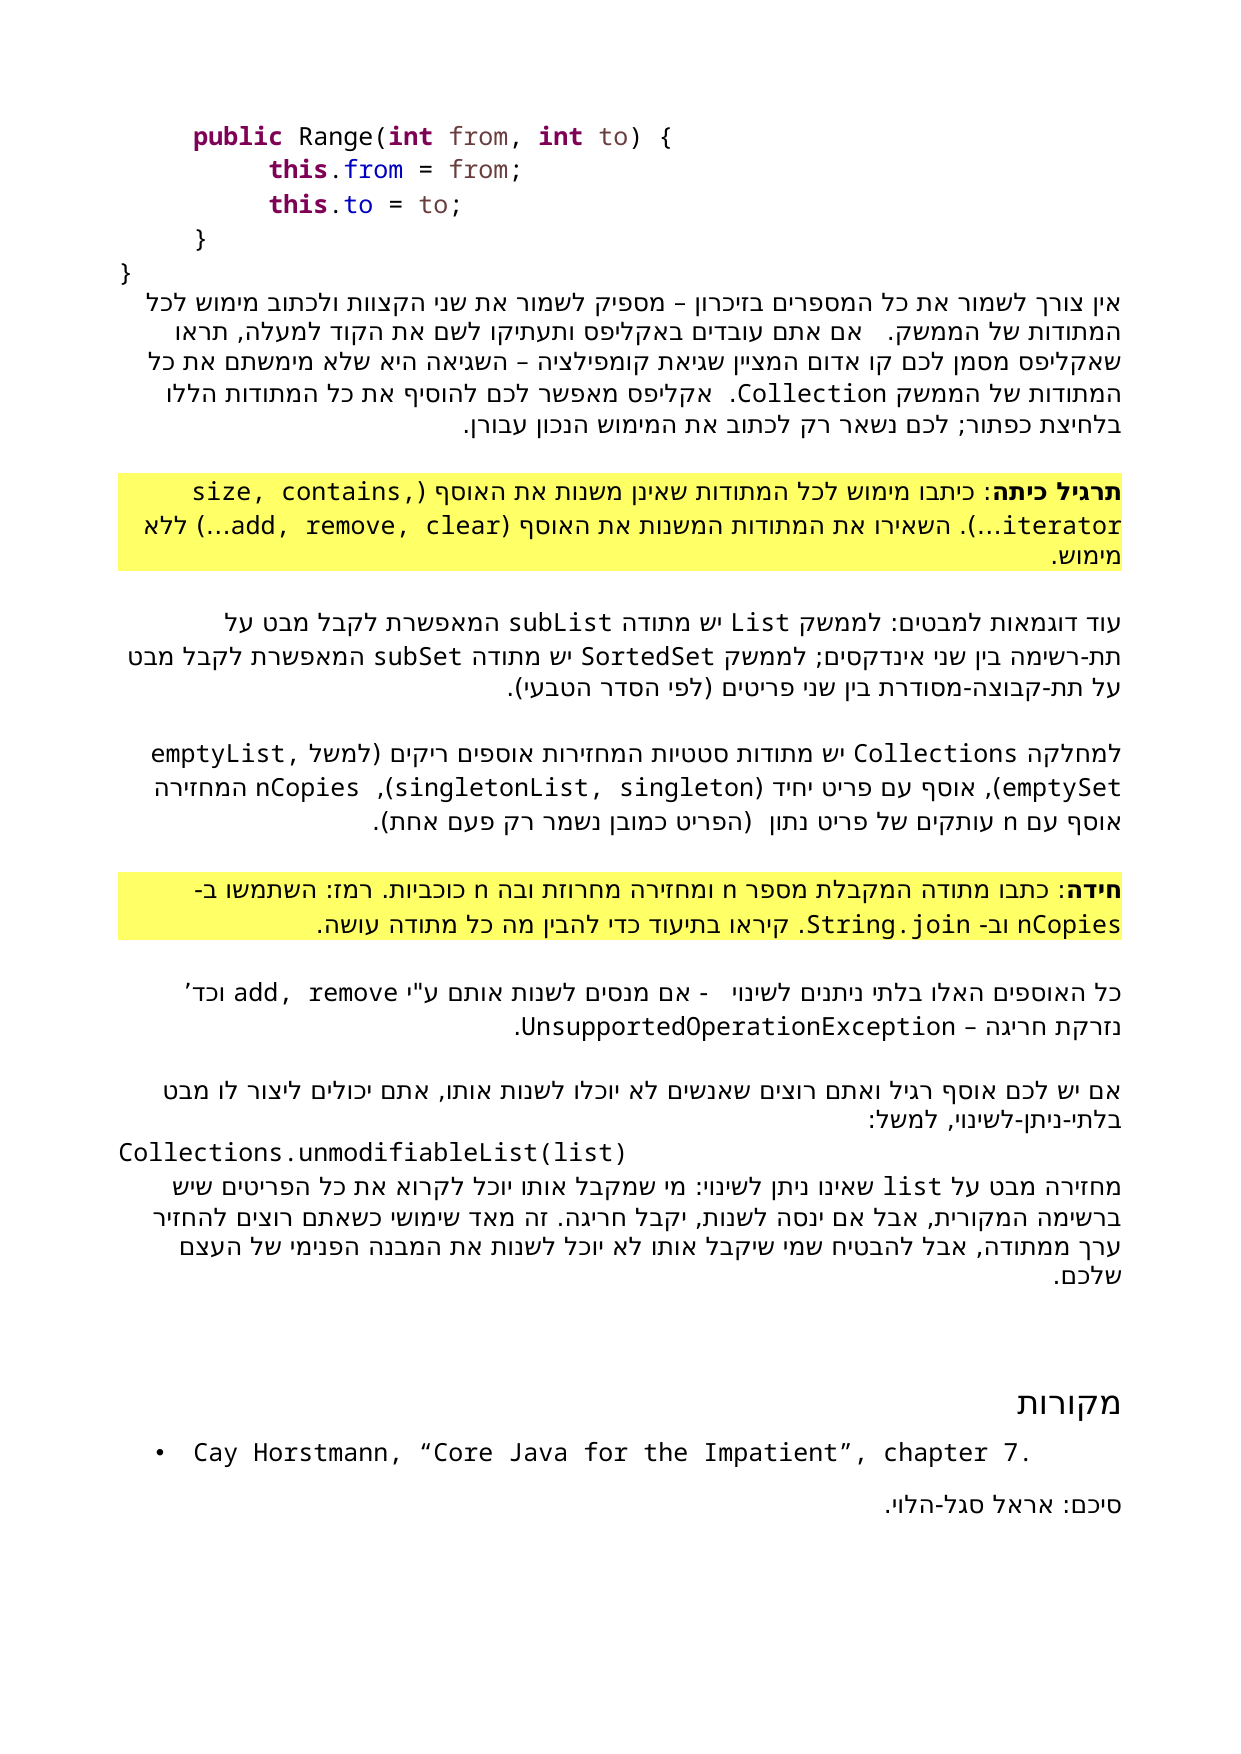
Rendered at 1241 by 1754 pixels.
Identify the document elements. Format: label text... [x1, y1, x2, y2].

text עוד דוגמאות למבטים: לממשק List יש מתודה subList המאפשרת לקבל מבט על תת-רשימה בין שני אינדקסים; לממשק SortedSet יש מתודה subSet המאפשרת לקבל מבט על תת-קבוצה-מסודרת בין שני פריטים (לפי הסדר הטבעי). [118, 604, 1122, 702]
text } [118, 220, 1122, 254]
text סיכם: אראל סגל-הלוי. [118, 1490, 1122, 1519]
text Collections.unmodifiableList(list) [118, 1135, 1122, 1169]
list Cay Horstmann, “Core Java for the Impatient”, chapter 7. [156, 1435, 1122, 1469]
text אין צורך לשמור את כל המספרים בזיכרון – מספיק לשמור את שני הקצוות ולכתוב מימוש לכל המתודות של הממשק. אם אתם עובדים באקליפס ותעתיקו לשם את הקוד למעלה, תראו שאקליפס מסמן לכם קו אדום המציין שגיאת קומפילציה – השגיאה היא שלא מימשתם את כל המתודות של הממשק Collection. אקליפס מאפשר לכם להוסיף את כל המתודות הללו בלחיצת כפתור; לכם נשאר רק לכתוב את המימוש הנכון עבורן. [118, 288, 1122, 439]
subtitle מקורות [118, 1384, 1122, 1422]
text } [118, 254, 1122, 288]
text חידה: כתבו מתודה המקבלת מספר n ומחזירה מחרוזת ובה n כוכביות. רמז: השתמשו ב- nCopies וב- String.join. קיראו בתיעוד כדי להבין מה כל מתודה עושה. [118, 872, 1122, 940]
text אם יש לכם אוסף רגיל ואתם רוצים שאנשים לא יוכלו לשנות אותו, אתם יכולים ליצור לו מבט בלתי-ניתן-לשינוי, למשל: [118, 1077, 1122, 1135]
text למחלקה Collections יש מתודות סטטיות המחזירות אוספים ריקים (למשל emptyList, emptySet), אוסף עם פריט יחיד (singletonList, singleton), nCopies המחזירה אוסף עם n עותקים של פריט נתון (הפריט כמובן נשמר רק פעם אחת). [118, 736, 1122, 838]
text this.to = to; [118, 186, 1122, 220]
text this.from = from; [118, 152, 1122, 186]
text public Range(int from, int to) { [118, 118, 1122, 152]
text תרגיל כיתה: כיתבו מימוש לכל המתודות שאינן משנות את האוסף (size, contains, iterator…). השאירו את המתודות המשנות את האוסף (add, remove, clear…) ללא מימוש. [118, 473, 1122, 571]
text כל האוספים האלו בלתי ניתנים לשינוי - אם מנסים לשנות אותם ע"י add, remove וכד’ נזרקת חריגה – UnsupportedOperationException. [118, 974, 1122, 1042]
text מחזירה מבט על list שאינו ניתן לשינוי: מי שמקבל אותו יוכל לקרוא את כל הפריטים שיש ברשימה המקורית, אבל אם ינסה לשנות, יקבל חריגה. זה מאד שימושי כשאתם רוצים להחזיר ערך ממתודה, אבל להבטיח שמי שיקבל אותו לא יוכל לשנות את המבנה הפנימי של העצם שלכם. [118, 1169, 1122, 1291]
